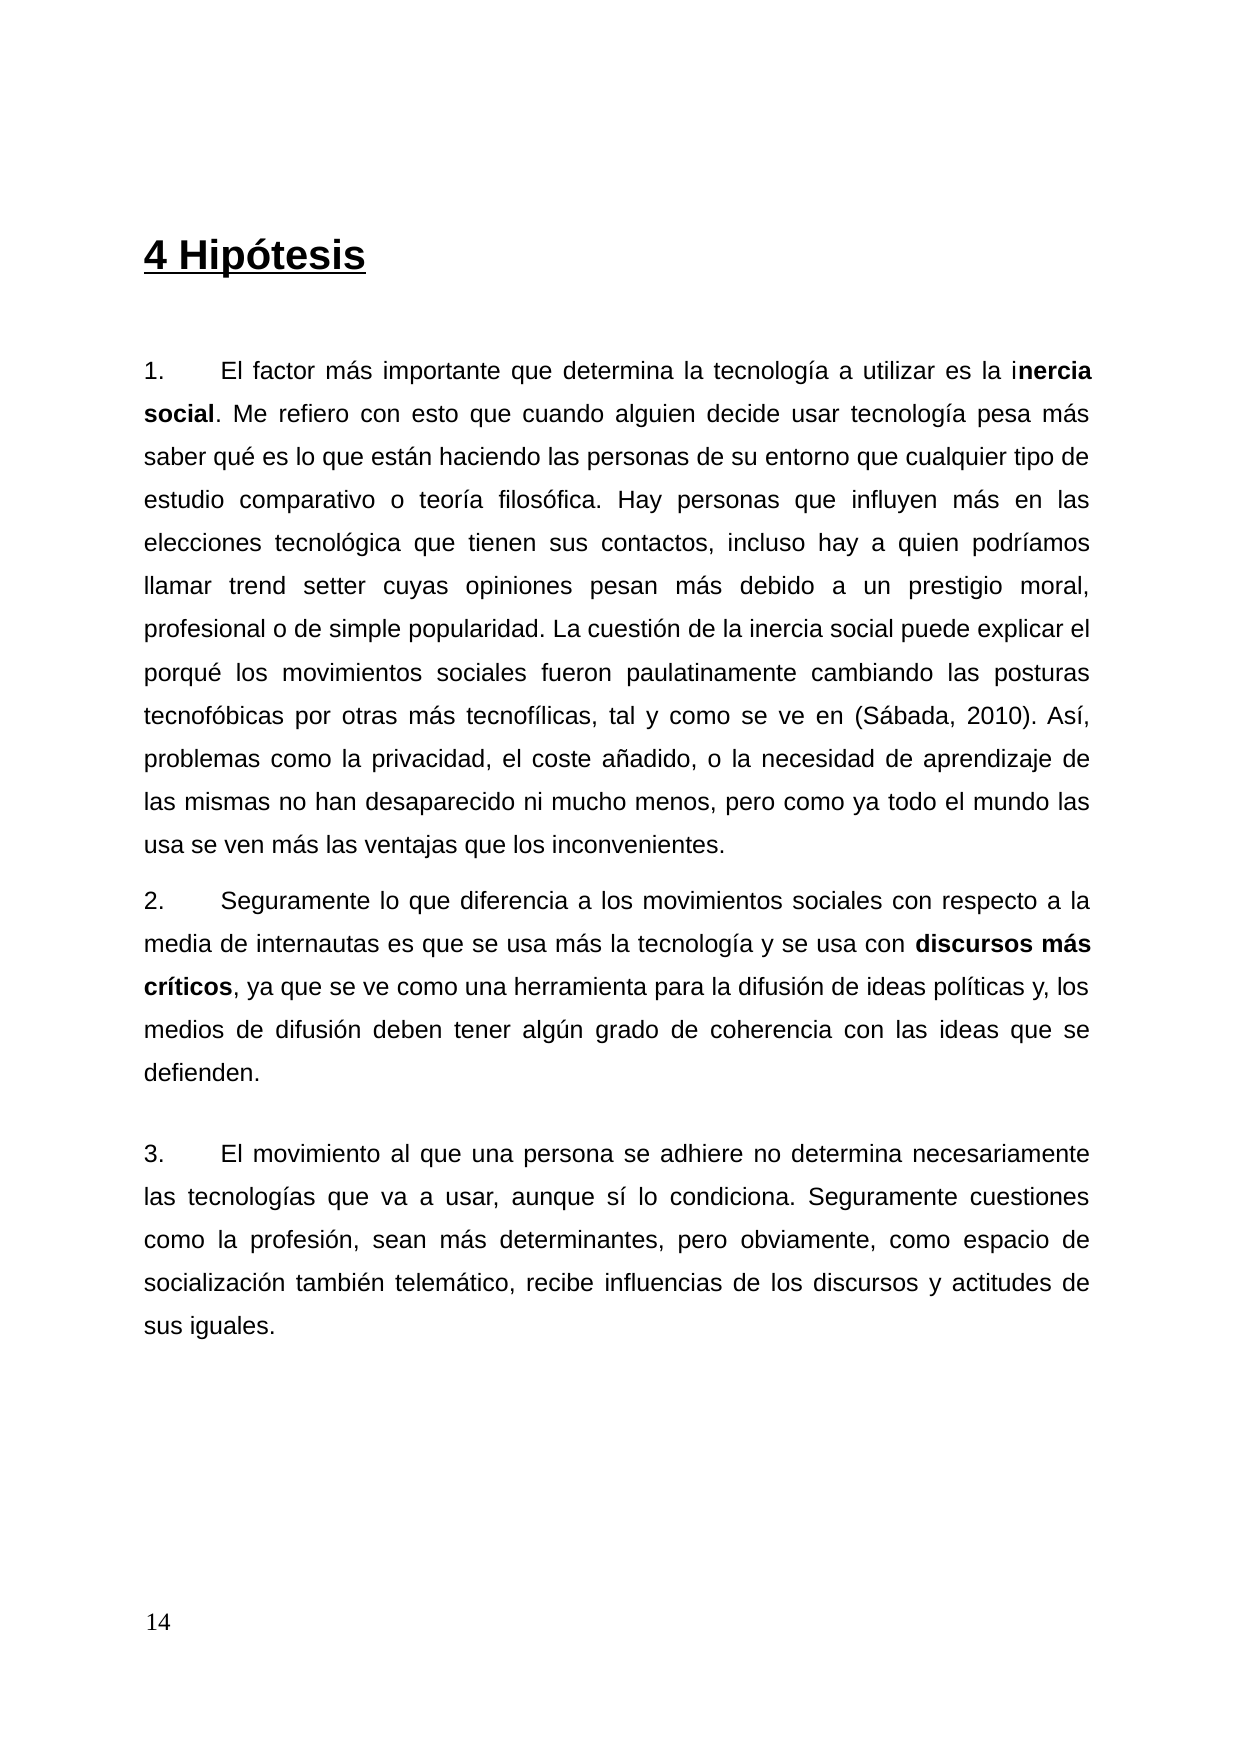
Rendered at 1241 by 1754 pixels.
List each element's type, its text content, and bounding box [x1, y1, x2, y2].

subtitle 4 Hipótesis [144, 230, 1092, 278]
list El factor más importante que determina la tecnología a utilizar es la inercia social. Me refiero con esto que cuando alguien decide usar tecnología pesa más saber qué es lo que están haciendo las personas de su entorno que cualquier tipo de estudio comparativo o teoría filosófica. Hay personas que influyen más en las elecciones tecnológica que tienen sus contactos, incluso hay a quien podríamos llamar trend setter cuyas opiniones pesan más debido a un prestigio moral, profesional o de simple popularidad. La cuestión de la inercia social puede explicar el porqué los movimientos sociales fueron paulatinamente cambiando las posturas tecnofóbicas por otras más tecnofílicas, tal y como se ve en (Sábada, 2010). Así, problemas como la privacidad, el coste añadido, o la necesidad de aprendizaje de las mismas no han desaparecido ni mucho menos, pero como ya todo el mundo las usa se ven más las ventajas que los inconvenientes. [144, 356, 1092, 859]
list El movimiento al que una persona se adhiere no determina necesariamente las tecnologías que va a usar, aunque sí lo condiciona. Seguramente cuestiones como la profesión, sean más determinantes, pero obviamente, como espacio de socialización también telemático, recibe influencias de los discursos y actitudes de sus iguales. [144, 1139, 1092, 1340]
list Seguramente lo que diferencia a los movimientos sociales con respecto a la media de internautas es que se usa más la tecnología y se usa con discursos más críticos, ya que se ve como una herramienta para la difusión de ideas políticas y, los medios de difusión deben tener algún grado de coherencia con las ideas que se defienden. [144, 886, 1092, 1087]
